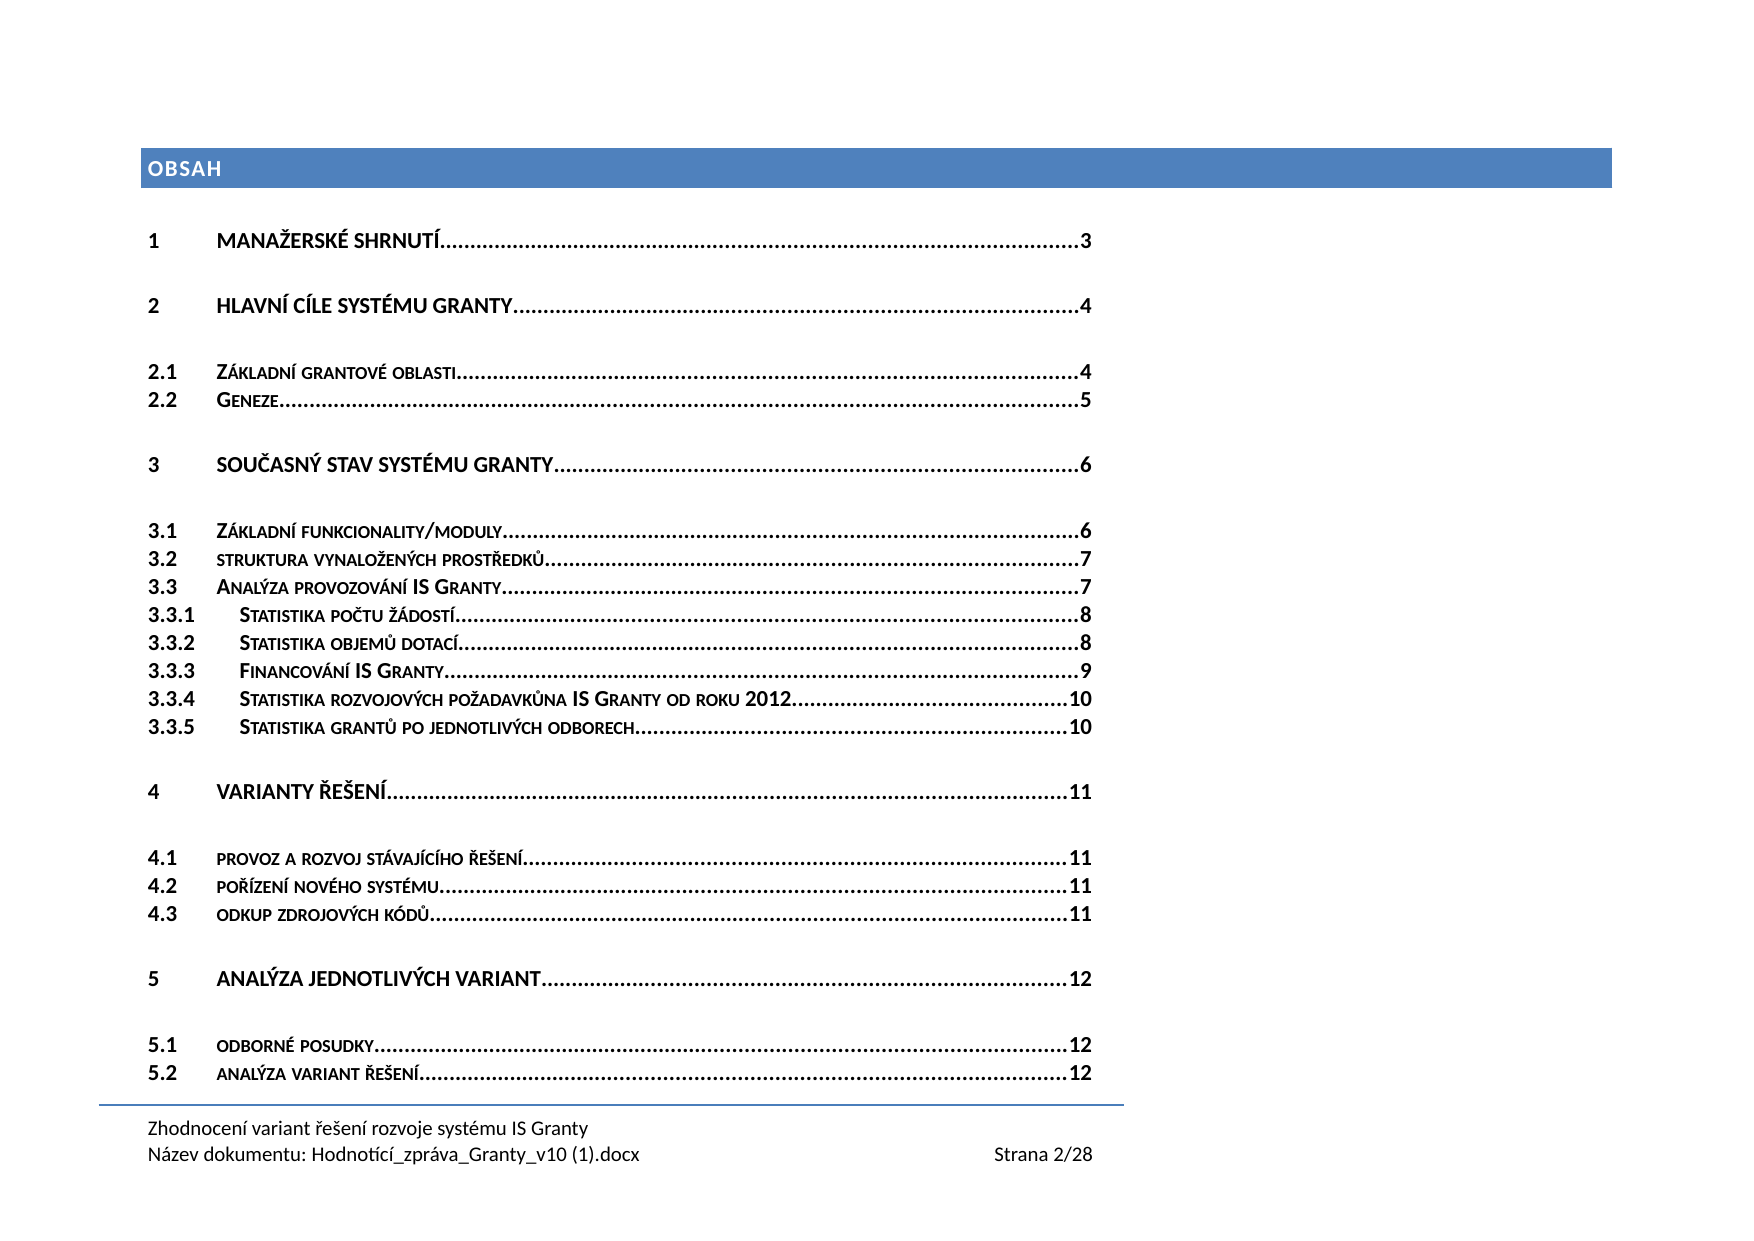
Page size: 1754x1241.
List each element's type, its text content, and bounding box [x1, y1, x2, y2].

text 4.1 provoz a rozvoj stávajícího řešení 11 [148, 843, 1606, 871]
text 4.2 pořízení nového systému 11 [148, 871, 1606, 899]
text 3.3.3 Financování IS Granty 9 [148, 656, 1606, 684]
text 3.1 Základní funkcionality/moduly 6 [148, 516, 1606, 544]
text 5 ANALÝZA JEDNOTLIVÝCH VARIANT 12 [148, 964, 1606, 993]
text 5.2 analýza variant řešení 12 [148, 1058, 1606, 1086]
text 4.3 odkup zdrojových kódů 11 [148, 899, 1606, 927]
text 3.3.5 Statistika grantů po jednotlivých odborech 10 [148, 712, 1606, 740]
text 3.3.2 Statistika objemů dotací 8 [148, 628, 1606, 656]
text 3.2 struktura vynaložených prostředků 7 [148, 544, 1606, 572]
text 2 HLAVNÍ CÍLE SYSTÉMU GRANTY 4 [148, 291, 1606, 319]
text 2.1 Základní grantové oblasti 4 [148, 357, 1606, 385]
text 3.3.1 Statistika počtu žádostí 8 [148, 600, 1606, 628]
text 4 VARIANTY ŘEŠENÍ 11 [148, 777, 1606, 806]
subtitle Obsah [148, 154, 1606, 182]
text 1 MANAŽERSKÉ SHRNUTÍ 3 [148, 226, 1606, 254]
text 3.3 Analýza provozování IS Granty 7 [148, 572, 1606, 600]
text 2.2 Geneze 5 [148, 385, 1606, 413]
text 3 SOUČASNÝ STAV SYSTÉMU GRANTY 6 [148, 450, 1606, 478]
text 5.1 odborné posudky 12 [148, 1030, 1606, 1058]
text 3.3.4 Statistika rozvojových požadavkůna IS Granty od roku 2012 10 [148, 684, 1606, 712]
